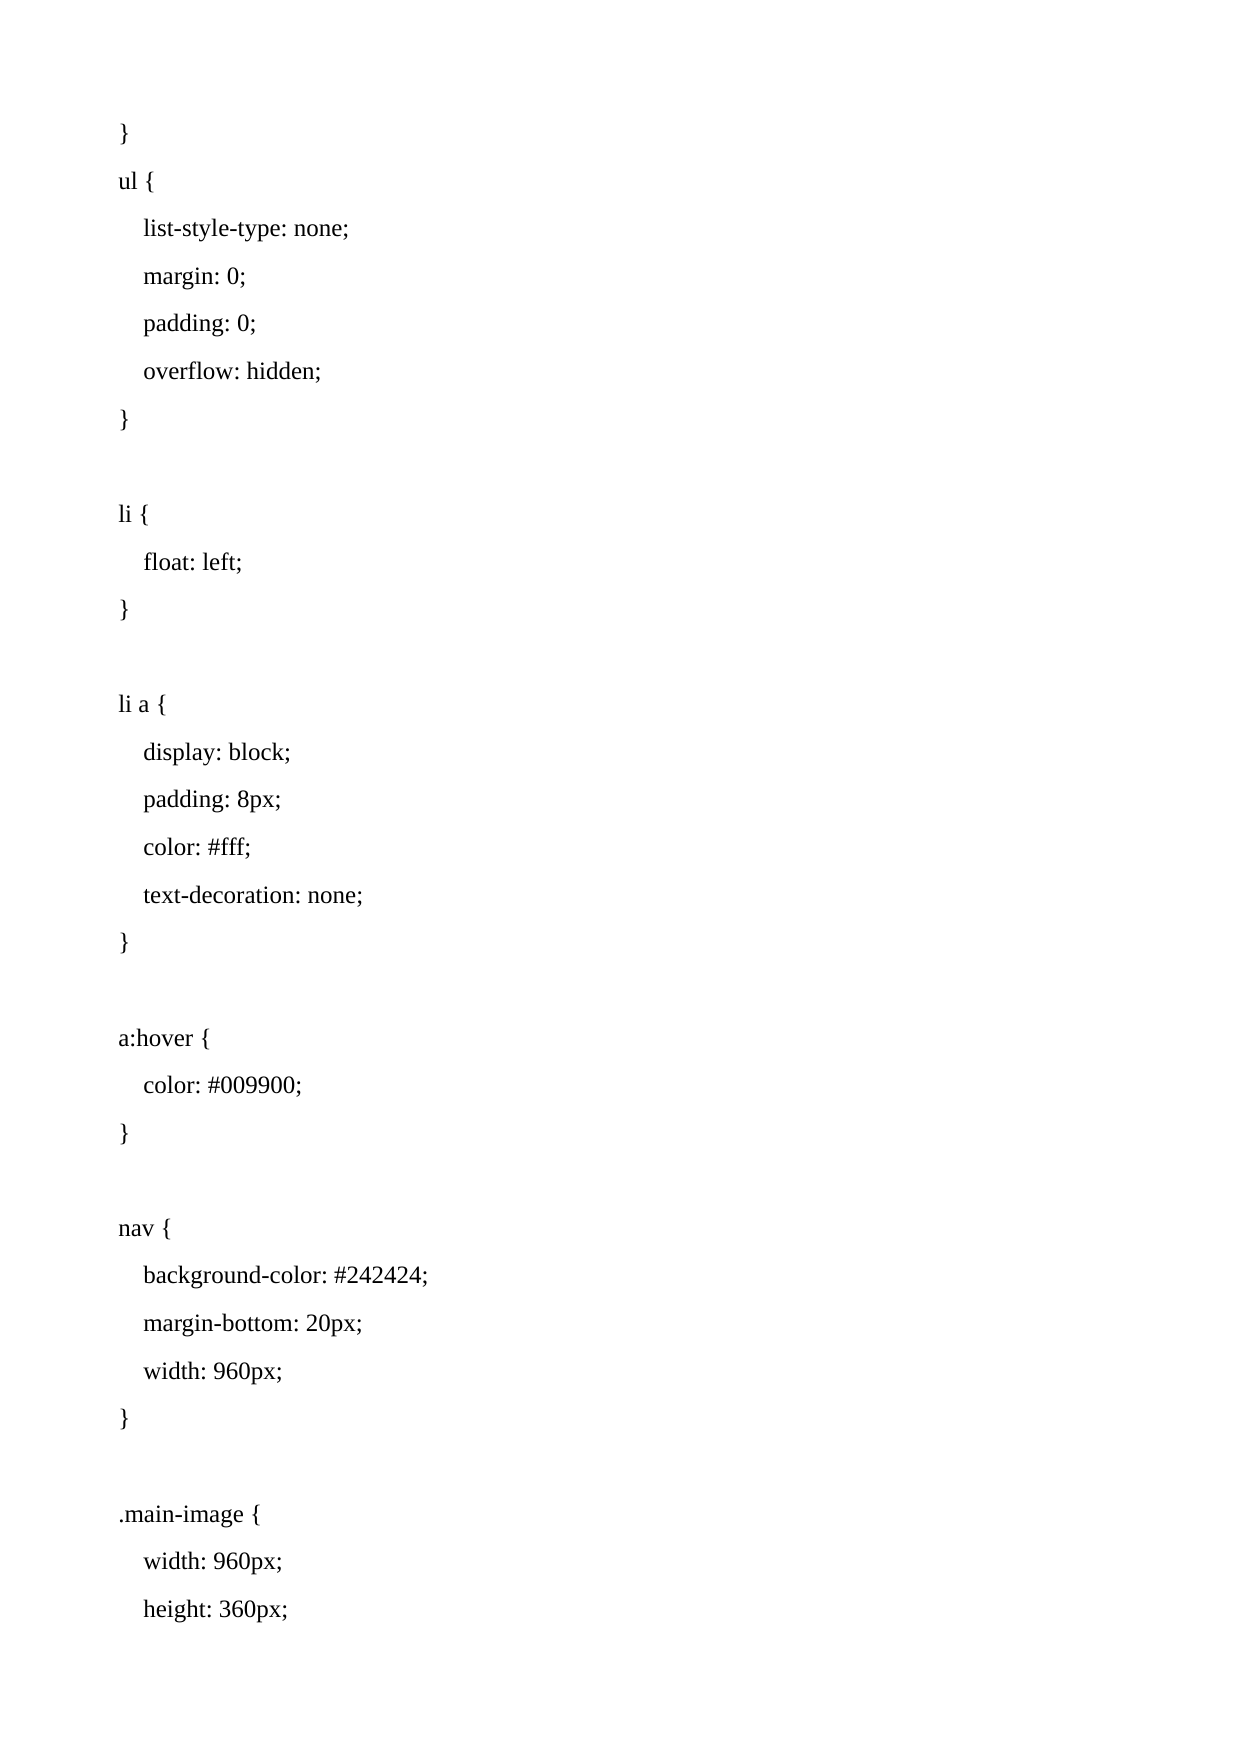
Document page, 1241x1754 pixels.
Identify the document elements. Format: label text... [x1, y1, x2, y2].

text a:hover { [118, 1023, 1122, 1051]
text padding: 8px; [118, 784, 1122, 813]
text ul { [118, 166, 1122, 194]
text color: #fff; [118, 832, 1122, 861]
text background-color: #242424; [118, 1261, 1122, 1289]
text color: #009900; [118, 1070, 1122, 1099]
text float: left; [118, 547, 1122, 575]
text overflow: hidden; [118, 356, 1122, 385]
text } [118, 927, 1122, 956]
text text-decoration: none; [118, 880, 1122, 908]
text li a { [118, 689, 1122, 718]
text li { [118, 499, 1122, 528]
text nav { [118, 1213, 1122, 1242]
text list-style-type: none; [118, 213, 1122, 242]
text padding: 0; [118, 308, 1122, 337]
text height: 360px; [118, 1594, 1122, 1623]
text margin: 0; [118, 261, 1122, 290]
text } [118, 118, 1122, 147]
text display: block; [118, 737, 1122, 766]
text width: 960px; [118, 1546, 1122, 1575]
text } [118, 1118, 1122, 1147]
text } [118, 1403, 1122, 1432]
text width: 960px; [118, 1356, 1122, 1384]
text margin-bottom: 20px; [118, 1308, 1122, 1337]
text .main-image { [118, 1499, 1122, 1527]
text } [118, 404, 1122, 432]
text } [118, 594, 1122, 623]
